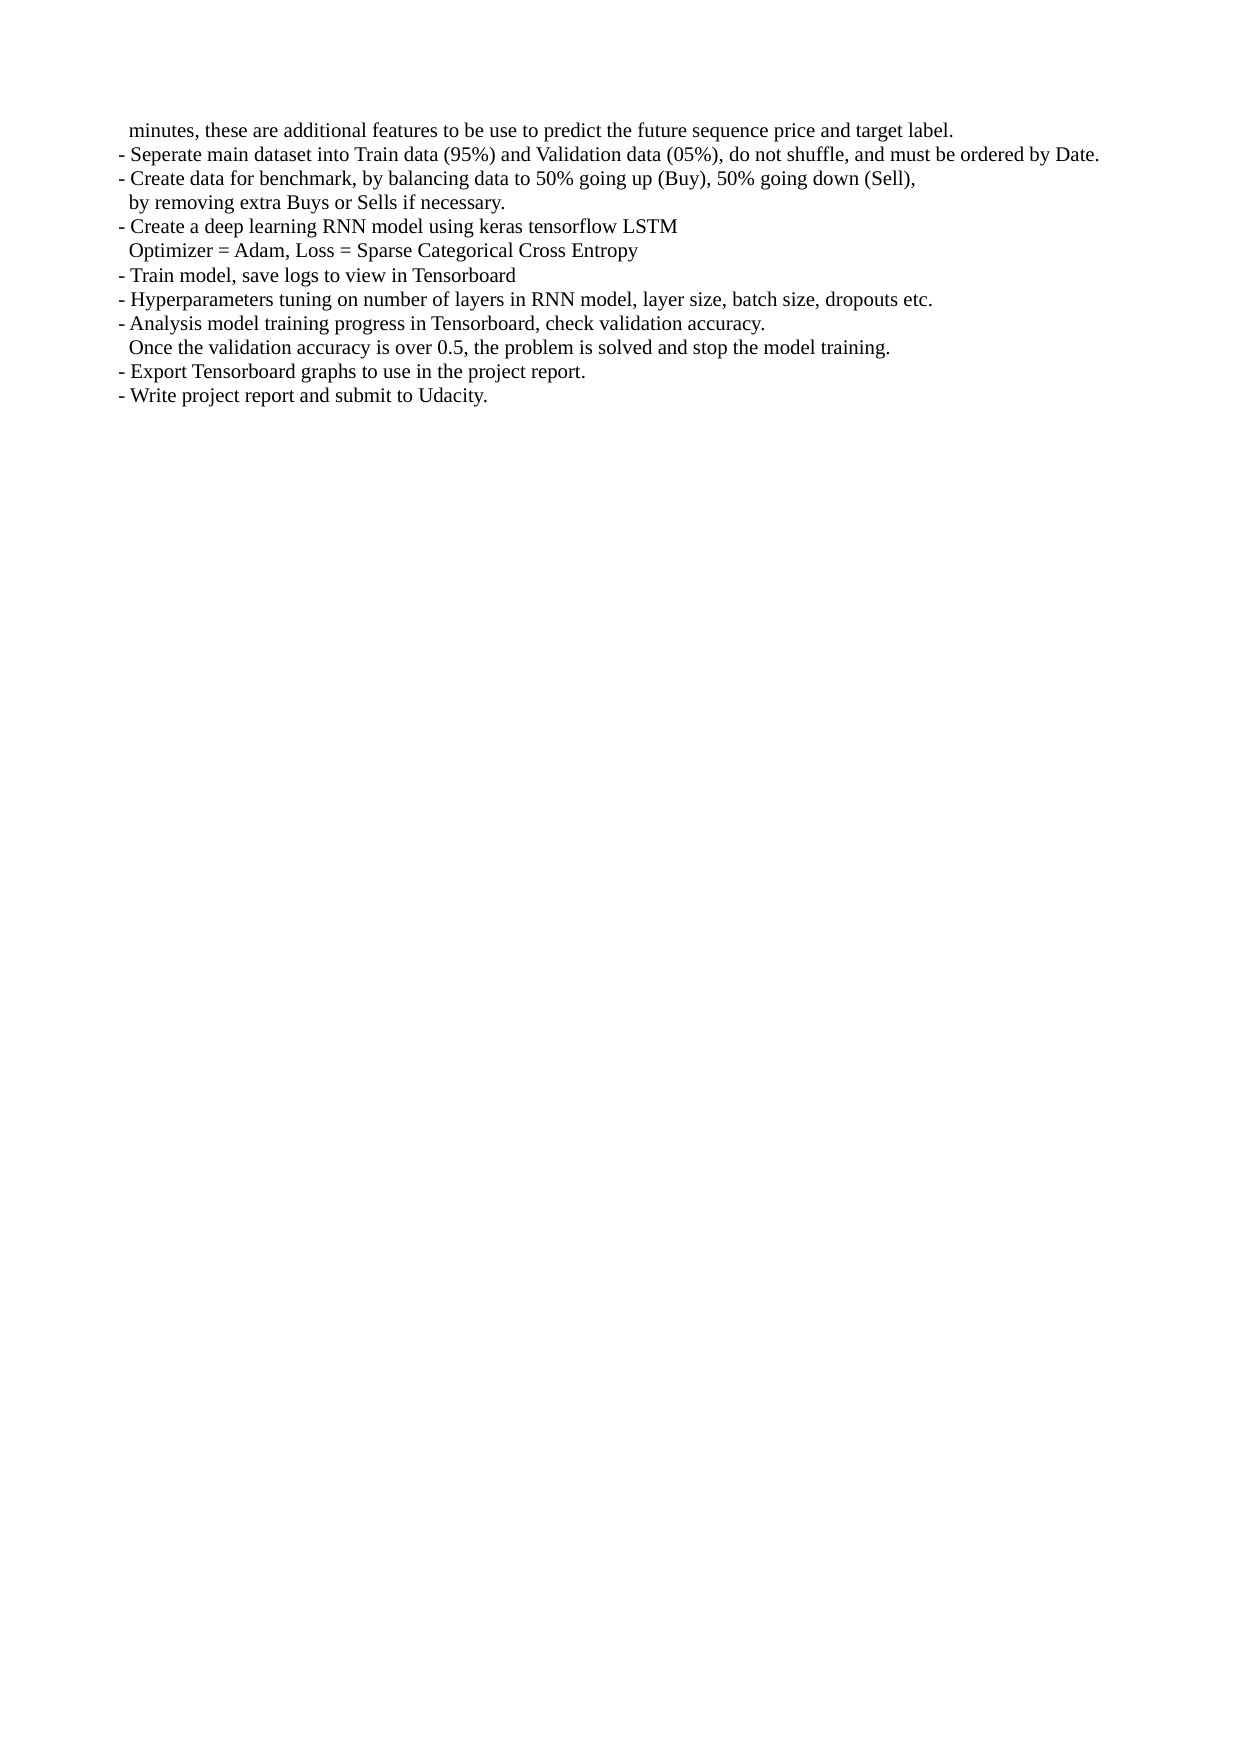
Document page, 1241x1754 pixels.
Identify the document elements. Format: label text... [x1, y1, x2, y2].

text - Analysis model training progress in Tensorboard, check validation accuracy. [118, 311, 1122, 335]
text - Train model, save logs to view in Tensorboard [118, 262, 1122, 287]
text - Export Tensorboard graphs to use in the project report. [118, 359, 1122, 383]
text - Seperate main dataset into Train data (95%) and Validation data (05%), do not shuffle, and must be ordered by Date. [118, 142, 1122, 166]
text by removing extra Buys or Sells if necessary. [118, 190, 1122, 214]
text - Hyperparameters tuning on number of layers in RNN model, layer size, batch size, dropouts etc. [118, 287, 1122, 311]
text Once the validation accuracy is over 0.5, the problem is solved and stop the model training. [118, 335, 1122, 359]
text minutes, these are additional features to be use to predict the future sequence price and target label. [118, 118, 1122, 142]
text - Write project report and submit to Udacity. [118, 383, 1122, 407]
text - Create a deep learning RNN model using keras tensorflow LSTM [118, 214, 1122, 238]
text - Create data for benchmark, by balancing data to 50% going up (Buy), 50% going down (Sell), [118, 166, 1122, 190]
text Optimizer = Adam, Loss = Sparse Categorical Cross Entropy [118, 238, 1122, 262]
